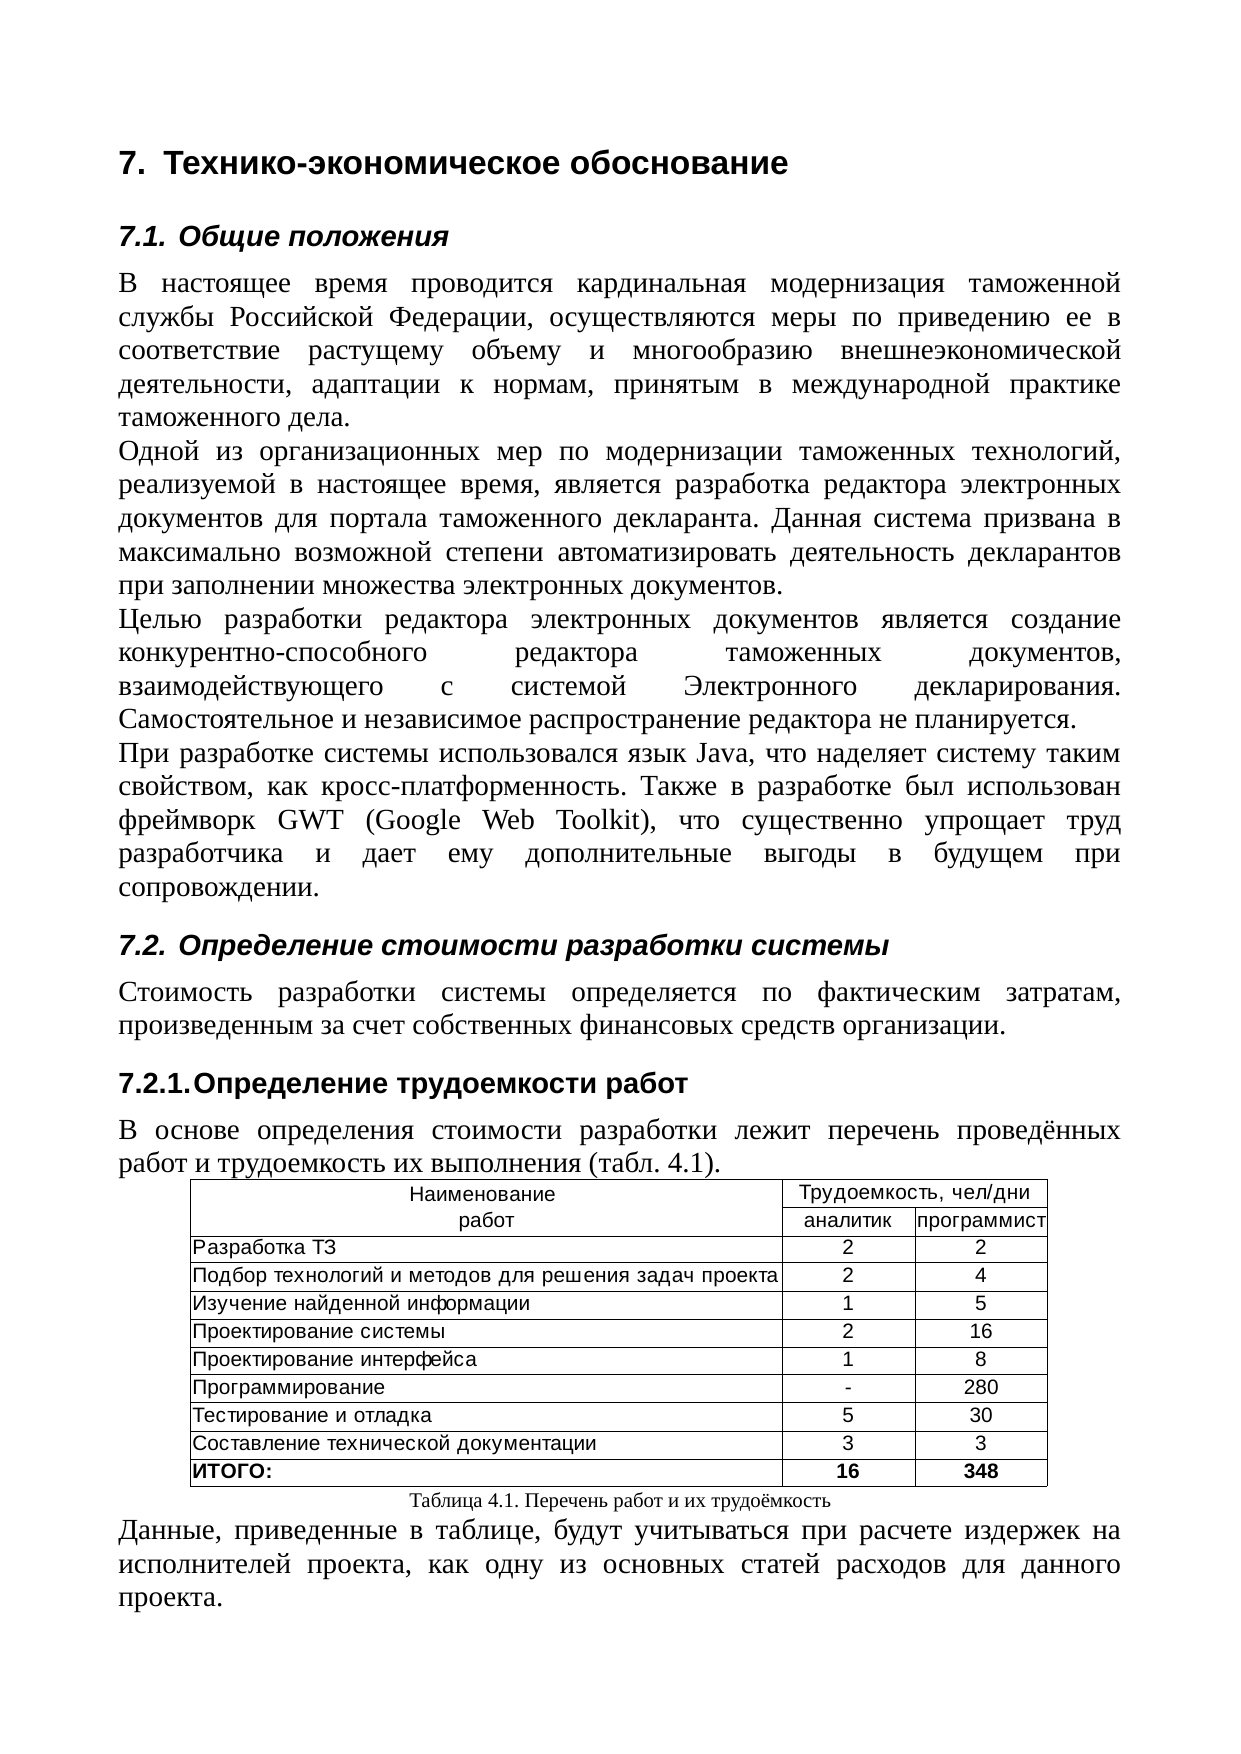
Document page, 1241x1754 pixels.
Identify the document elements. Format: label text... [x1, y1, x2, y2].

text При разработке системы использовался язык Java, что наделяет систему таким свойством, как кросс-платформенность. Также в разработке был использован фреймворк GWT (Google Web Toolkit), что существенно упрощает труд разработчика и дает ему дополнительные выгоды в будущем при сопровождении. [118, 735, 1122, 903]
text Таблица 4.1. Перечень работ и их трудоёмкость [118, 1179, 1122, 1512]
subtitle Общие положения [118, 219, 1122, 253]
subtitle Технико-экономическое обоснование [118, 143, 1122, 182]
text Стоимость разработки системы определяется по фактическим затратам, произведенным за счет собственных финансовых средств организации. [118, 974, 1122, 1041]
text Данные, приведенные в таблице, будут учитываться при расчете издержек на исполнителей проекта, как одну из основных статей расходов для данного проекта. [118, 1512, 1122, 1613]
subtitle Определение стоимости разработки системы [118, 928, 1122, 961]
text В основе определения стоимости разработки лежит перечень проведённых работ и трудоемкость их выполнения (табл. 4.1). [118, 1112, 1122, 1179]
text Одной из организационных мер по модернизации таможенных технологий, реализуемой в настоящее время, является разработка редактора электронных документов для портала таможенного декларанта. Данная система призвана в максимально возможной степени автоматизировать деятельность декларантов при заполнении множества электронных документов. [118, 433, 1122, 601]
text В настоящее время проводится кардинальная модернизация таможенной службы Российской Федерации, осуществляются меры по приведению ее в соответствие растущему объему и многообразию внешнеэкономической деятельности, адаптации к нормам, принятым в международной практике таможенного дела. [118, 265, 1122, 433]
text Целью разработки редактора электронных документов является создание конкурентно-способного редактора таможенных документов, взаимодействующего с системой Электронного декларирования. Самостоятельное и независимое распространение редактора не планируется. [118, 601, 1122, 735]
subtitle Определение трудоемкости работ [118, 1066, 1122, 1099]
